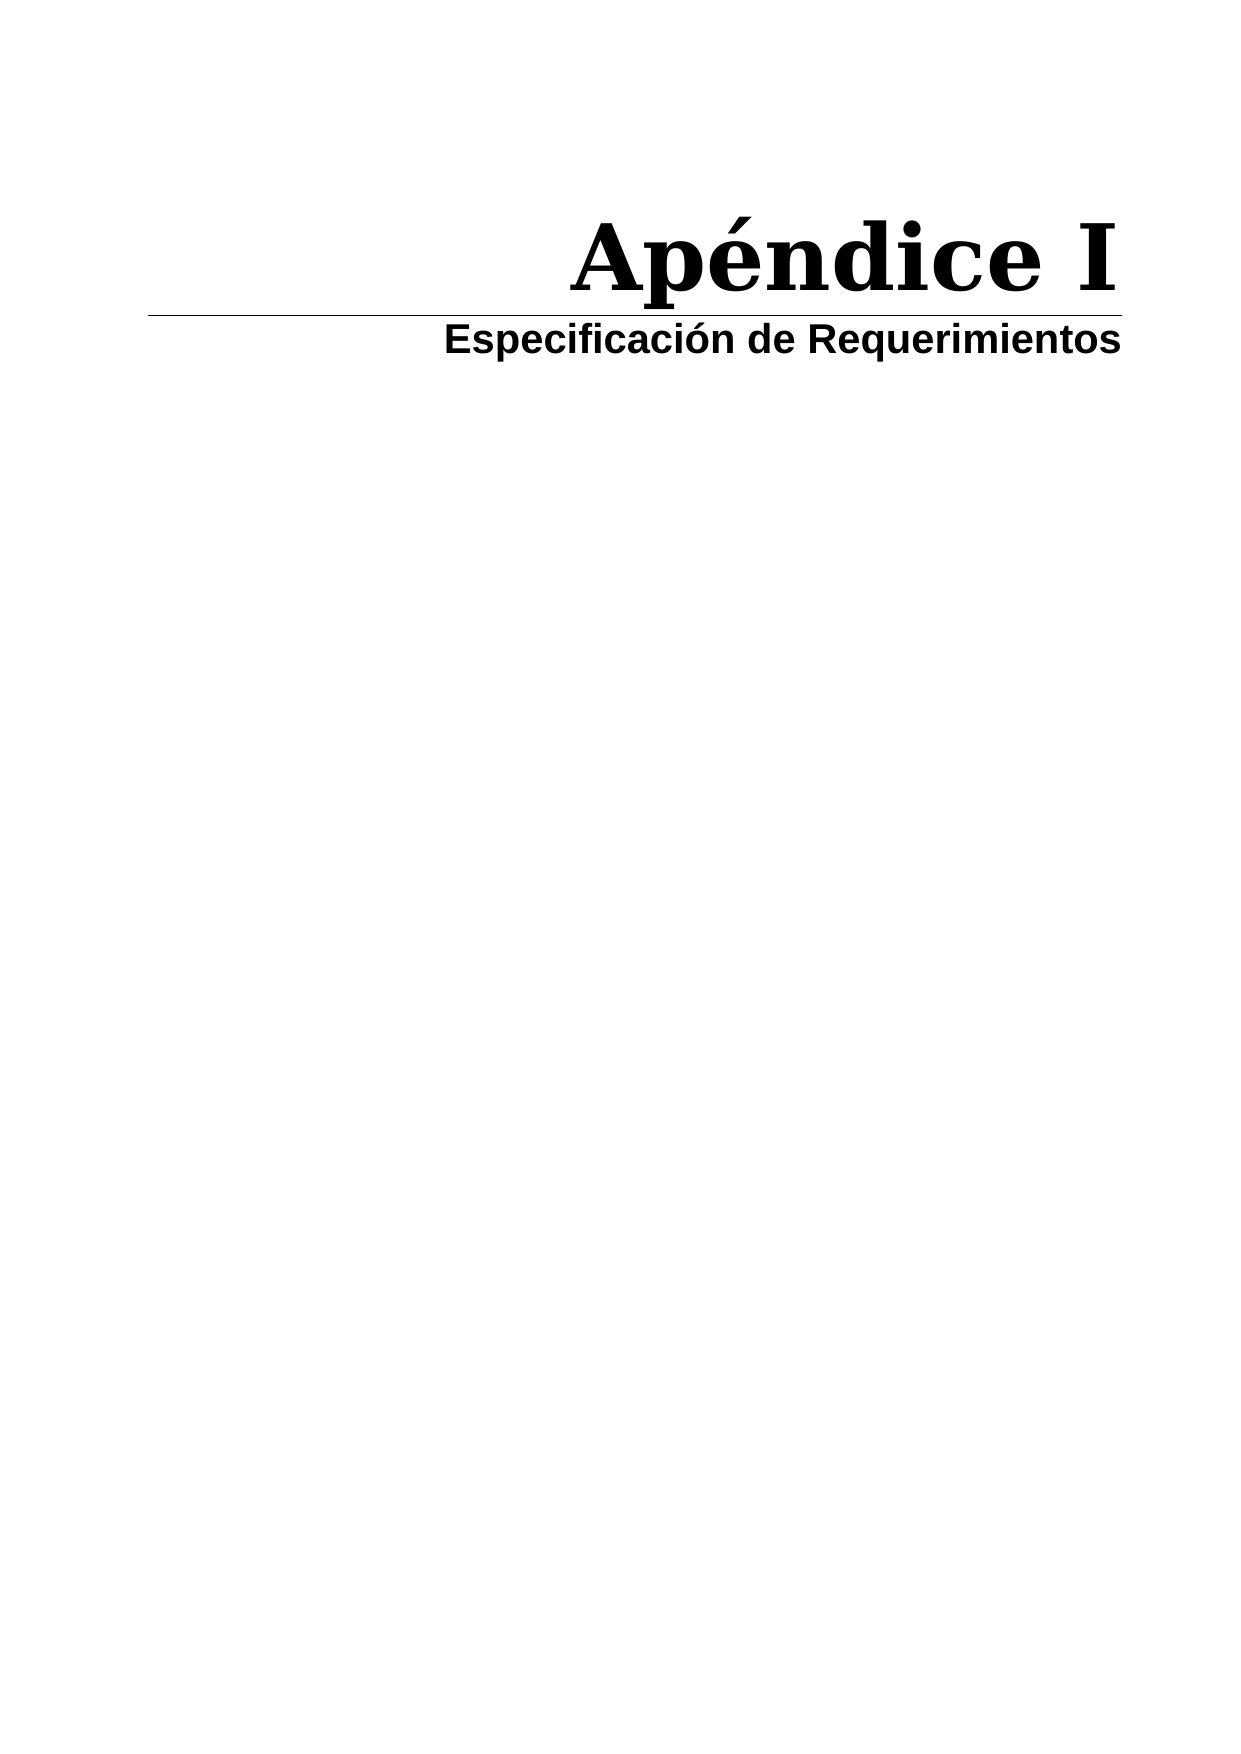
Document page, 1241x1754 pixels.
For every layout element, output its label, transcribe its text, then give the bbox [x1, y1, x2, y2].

subtitle Apéndice I [148, 201, 1122, 315]
subtitle Especificación de Requerimientos [148, 316, 1122, 363]
